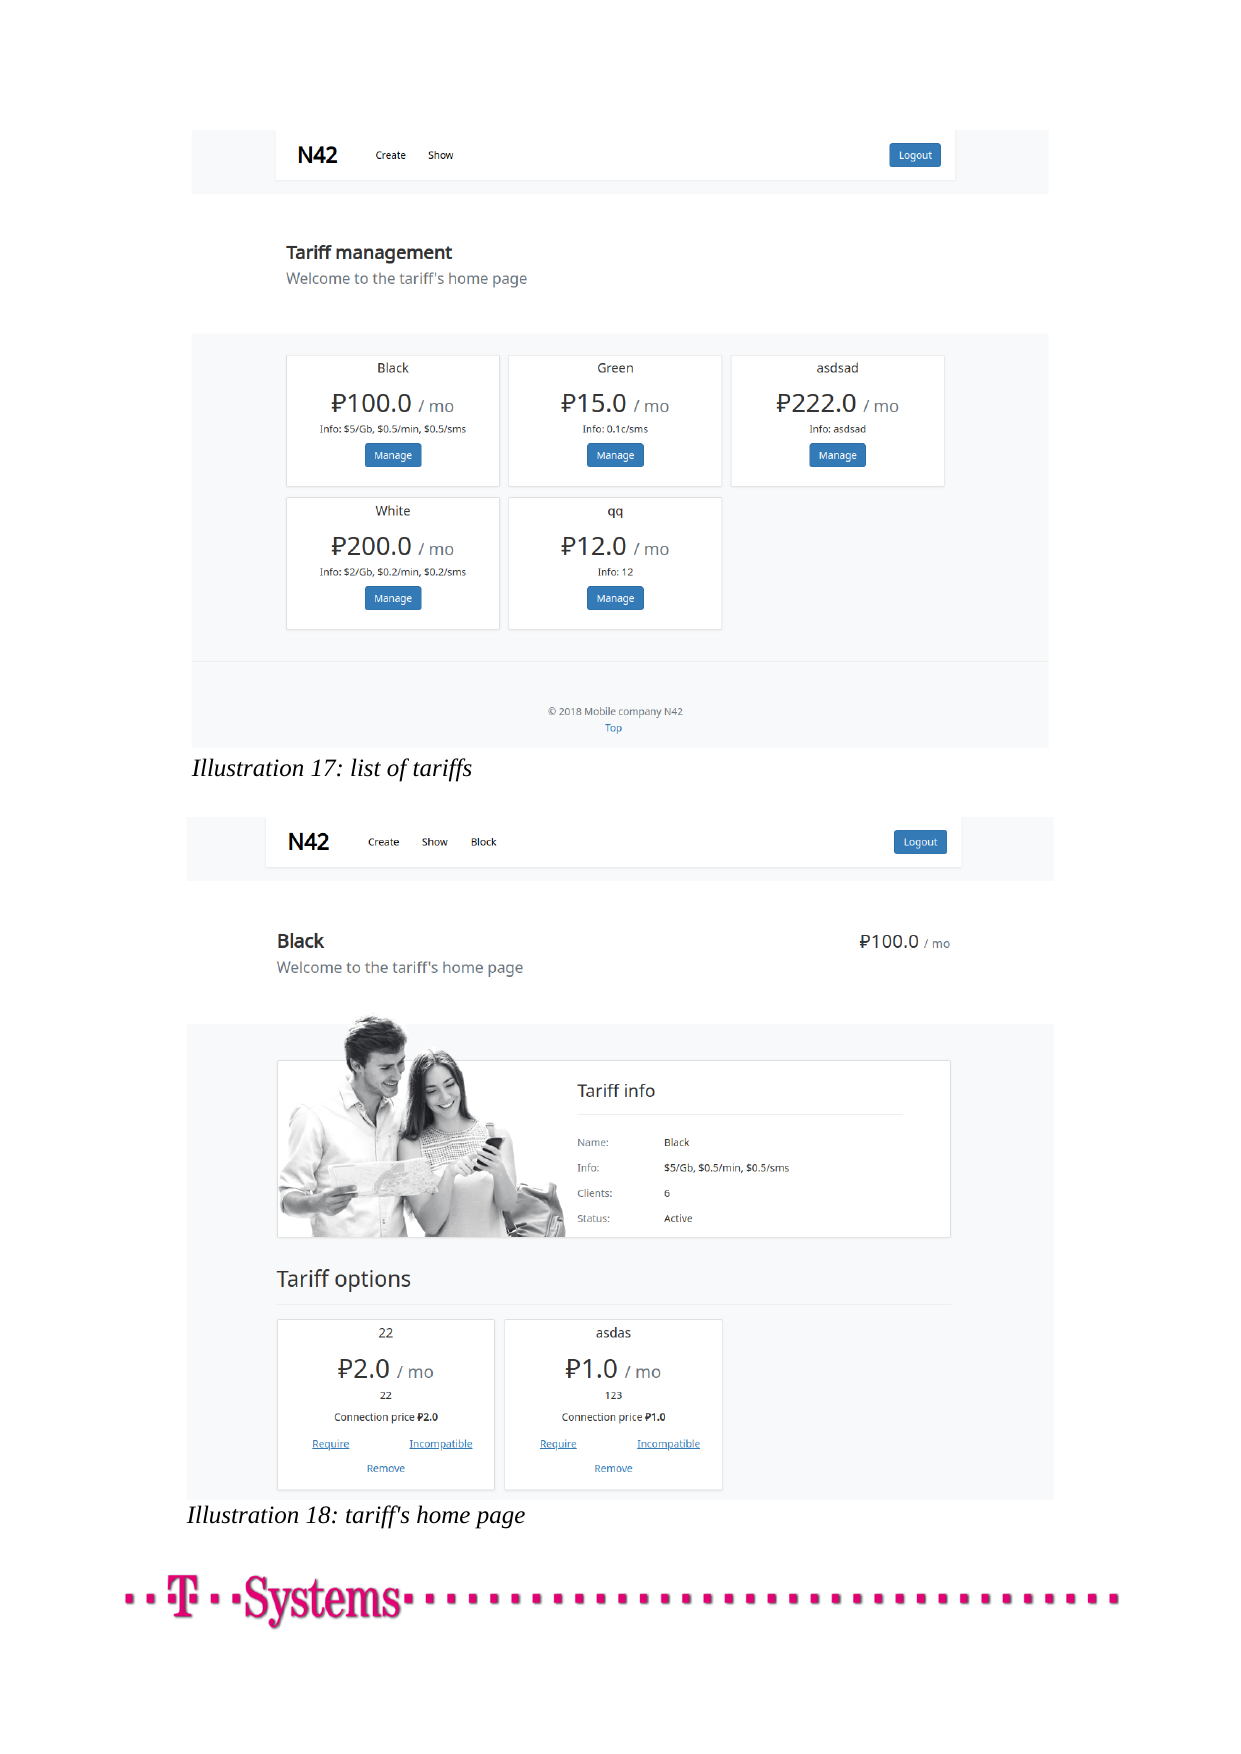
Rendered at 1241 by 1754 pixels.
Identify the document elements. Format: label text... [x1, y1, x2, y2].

text Illustration 17: list of tariffs [192, 748, 1049, 782]
picture [186, 817, 1054, 1500]
picture [118, 1554, 1123, 1636]
picture [191, 130, 1049, 748]
text Illustration 18: tariff's home page [187, 1500, 1054, 1528]
